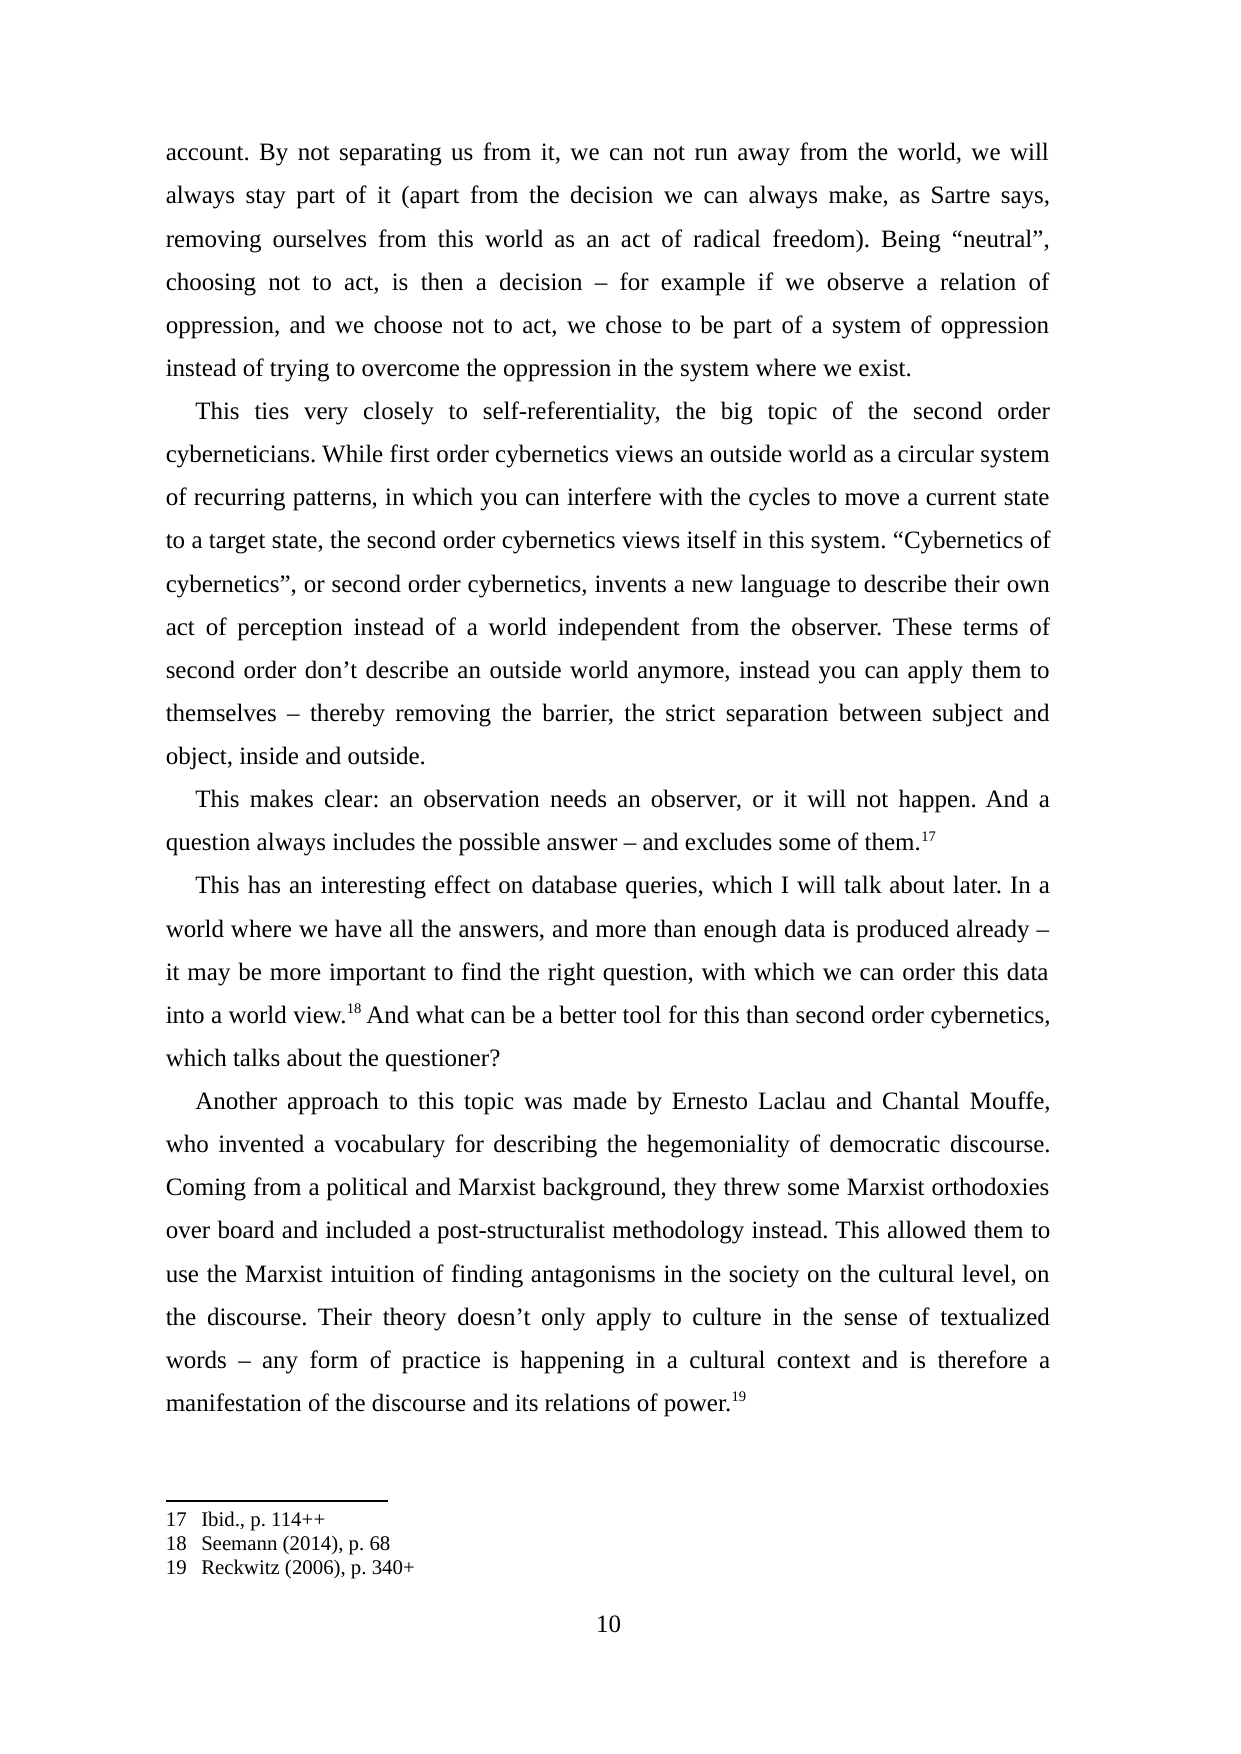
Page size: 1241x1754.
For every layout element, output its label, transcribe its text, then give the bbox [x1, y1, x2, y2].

text This makes clear: an observation needs an observer, or it will not happen. And a question always includes the possible answer – and excludes some of them. [166, 784, 1051, 856]
text This ties very closely to self-referentiality, the big topic of the second order cyberneticians. While first order cybernetics views an outside world as a circular system of recurring patterns, in which you can interfere with the cycles to move a current state to a target state, the second order cybernetics views itself in this system. “Cybernetics of cybernetics”, or second order cybernetics, invents a new language to describe their own act of perception instead of a world independent from the observer. These terms of second order don’t describe an outside world anymore, instead you can apply them to themselves – thereby removing the barrier, the strict separation between subject and object, inside and outside. [166, 396, 1051, 770]
text This has an interesting effect on database queries, which I will talk about later. In a world where we have all the answers, and more than enough data is produced already – it may be more important to find the right question, with which we can order this data into a world view. And what can be a better tool for this than second order cybernetics, which talks about the questioner? [166, 871, 1051, 1072]
text Ibid., p. 114++ [166, 1507, 1051, 1531]
text Another approach to this topic was made by Ernesto Laclau and Chantal Mouffe, who invented a vocabulary for describing the hegemoniality of democratic discourse. Coming from a political and Marxist background, they threw some Marxist orthodoxies over board and included a post-structuralist methodology instead. This allowed them to use the Marxist intuition of finding antagonisms in the society on the cultural level, on the discourse. Their theory doesn’t only apply to culture in the sense of textualized words – any form of practice is happening in a cultural context and is therefore a manifestation of the discourse and its relations of power. [166, 1086, 1051, 1417]
text account. By not separating us from it, we can not run away from the world, we will always stay part of it (apart from the decision we can always make, as Sartre says, removing ourselves from this world as an act of radical freedom). Being “neutral”, choosing not to act, is then a decision – for example if we observe a relation of oppression, and we choose not to act, we chose to be part of a system of oppression instead of trying to overcome the oppression in the system where we exist. [166, 137, 1051, 382]
text Seemann (2014), p. 68 [166, 1531, 1051, 1555]
text Reckwitz (2006), p. 340+ [166, 1555, 1051, 1579]
